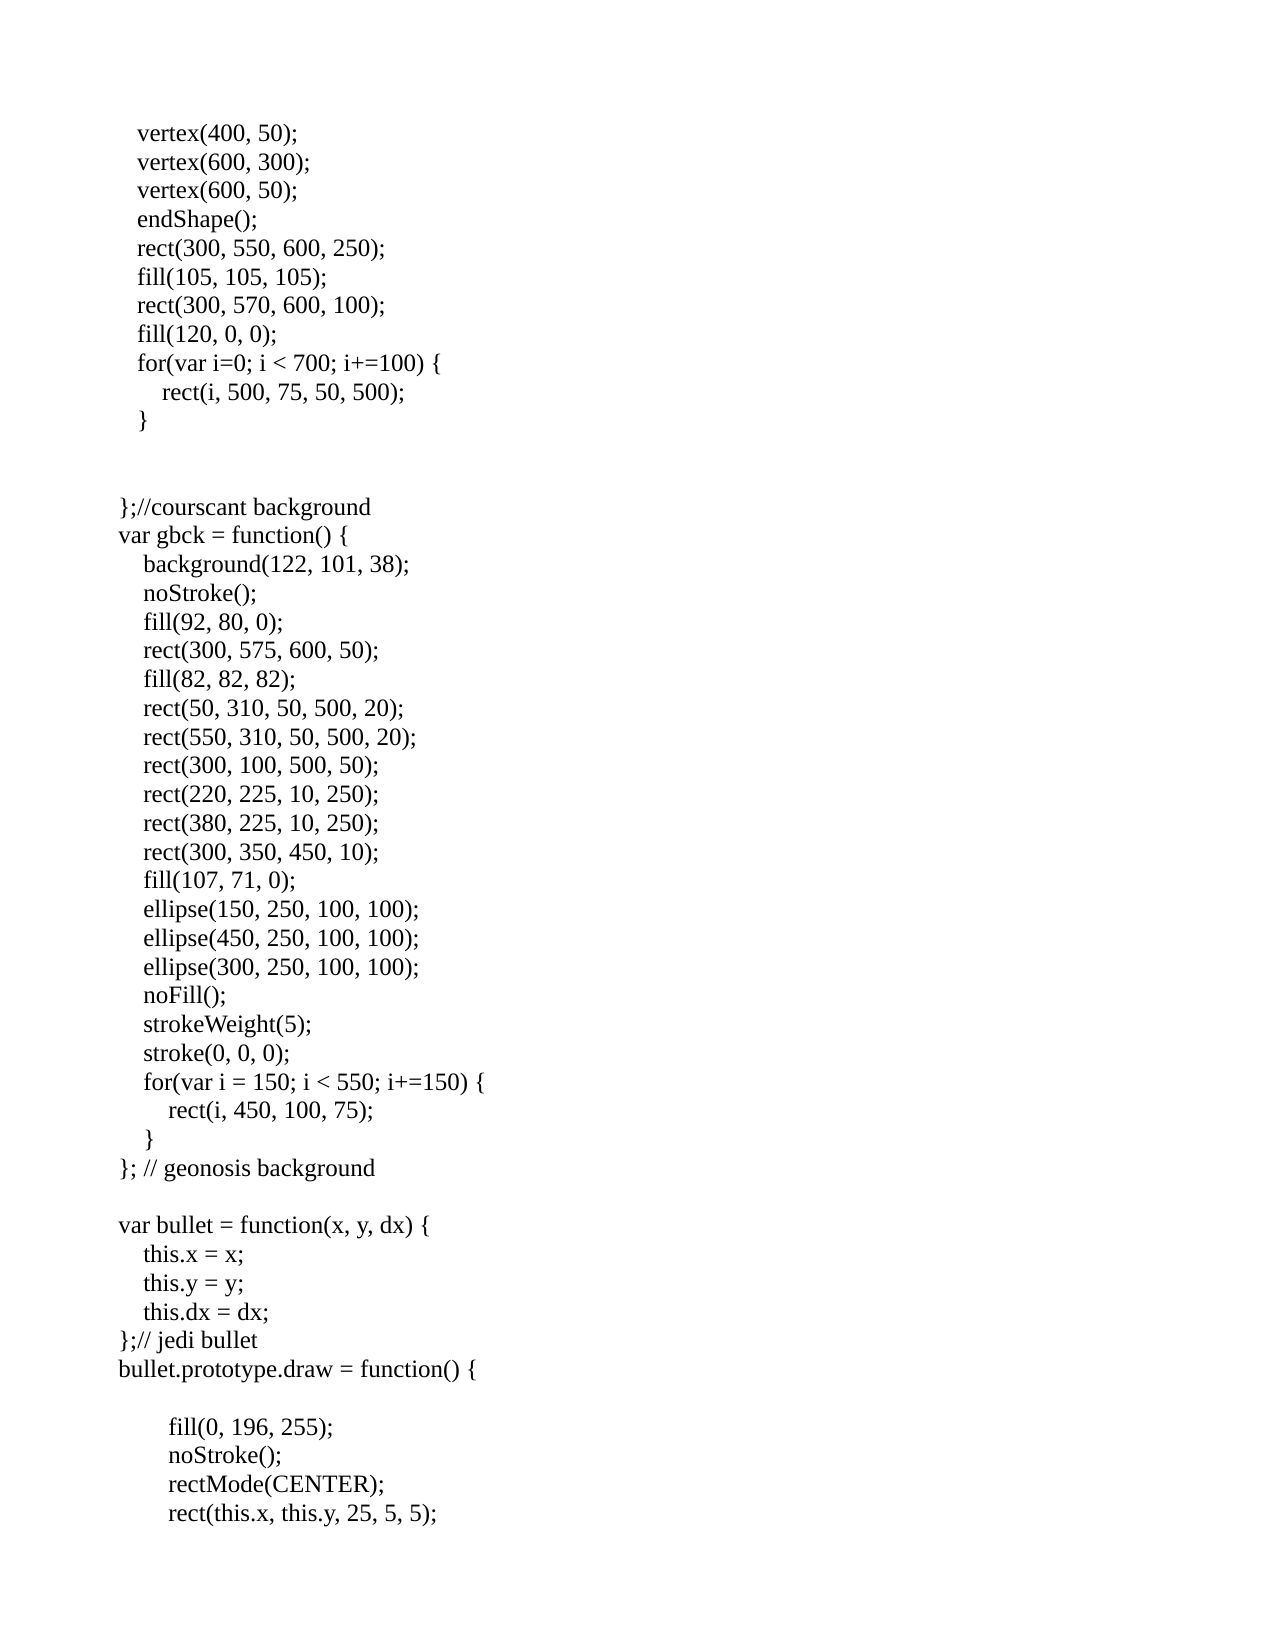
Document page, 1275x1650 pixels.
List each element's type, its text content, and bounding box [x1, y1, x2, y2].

text vertex(400, 50); vertex(600, 300); vertex(600, 50); endShape(); rect(300, 550, 600, 250); fill(105, 105, 105); rect(300, 570, 600, 100); fill(120, 0, 0); for(var i=0; i < 700; i+=100) { rect(i, 500, 75, 50, 500); } };//courscant background var gbck = function() { background(122, 101, 38); noStroke(); fill(92, 80, 0); rect(300, 575, 600, 50); fill(82, 82, 82); rect(50, 310, 50, 500, 20); rect(550, 310, 50, 500, 20); rect(300, 100, 500, 50); rect(220, 225, 10, 250); rect(380, 225, 10, 250); rect(300, 350, 450, 10); fill(107, 71, 0); ellipse(150, 250, 100, 100); ellipse(450, 250, 100, 100); ellipse(300, 250, 100, 100); noFill(); strokeWeight(5); stroke(0, 0, 0); for(var i = 150; i < 550; i+=150) { rect(i, 450, 100, 75); } }; // geonosis background var bullet = function(x, y, dx) { this.x = x; this.y = y; this.dx = dx; };// jedi bullet bullet.prototype.draw = function() { fill(0, 196, 255); noStroke(); rectMode(CENTER); rect(this.x, this.y, 25, 5, 5); [118, 118, 1157, 1527]
